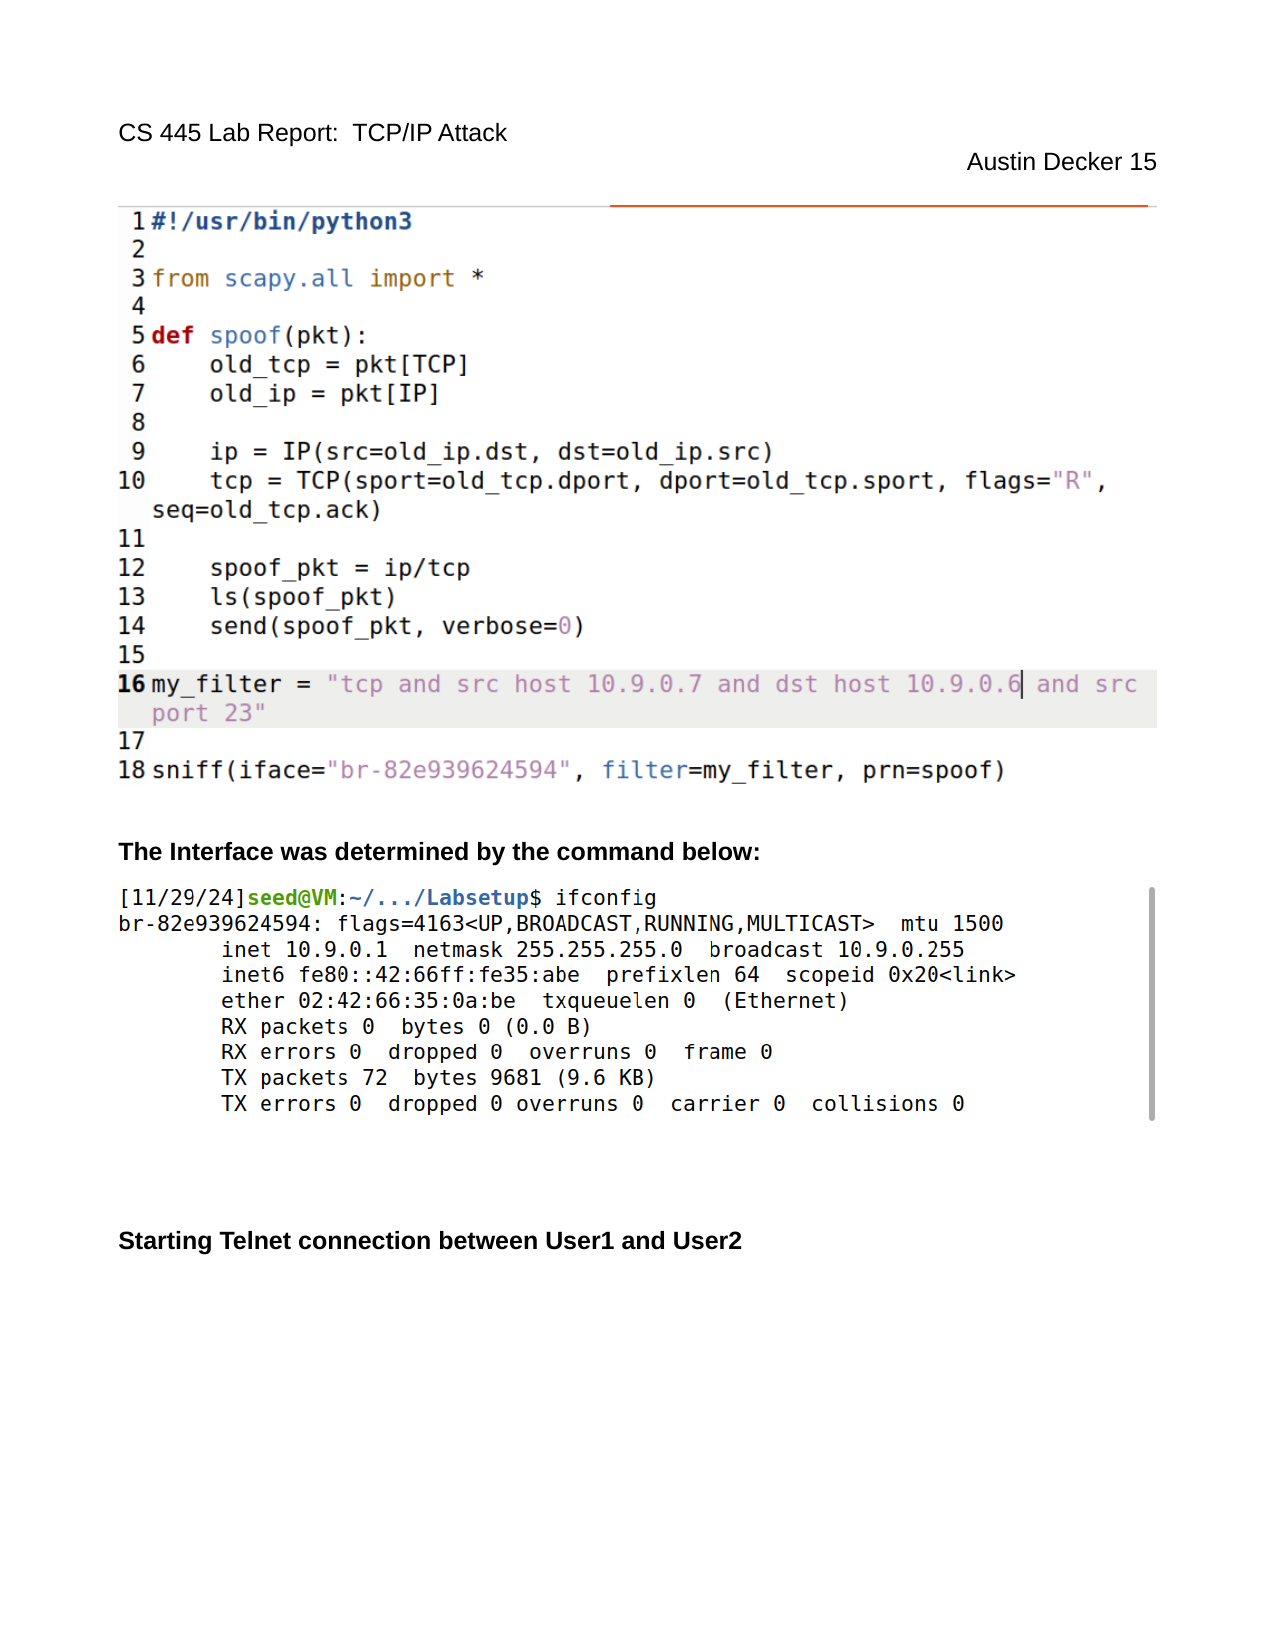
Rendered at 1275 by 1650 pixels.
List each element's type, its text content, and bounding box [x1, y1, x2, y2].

text The Interface was determined by the command below: [118, 837, 1157, 865]
picture [118, 884, 1157, 1127]
text Starting Telnet connection between User1 and User2 [118, 1226, 1157, 1255]
picture [118, 205, 1157, 785]
